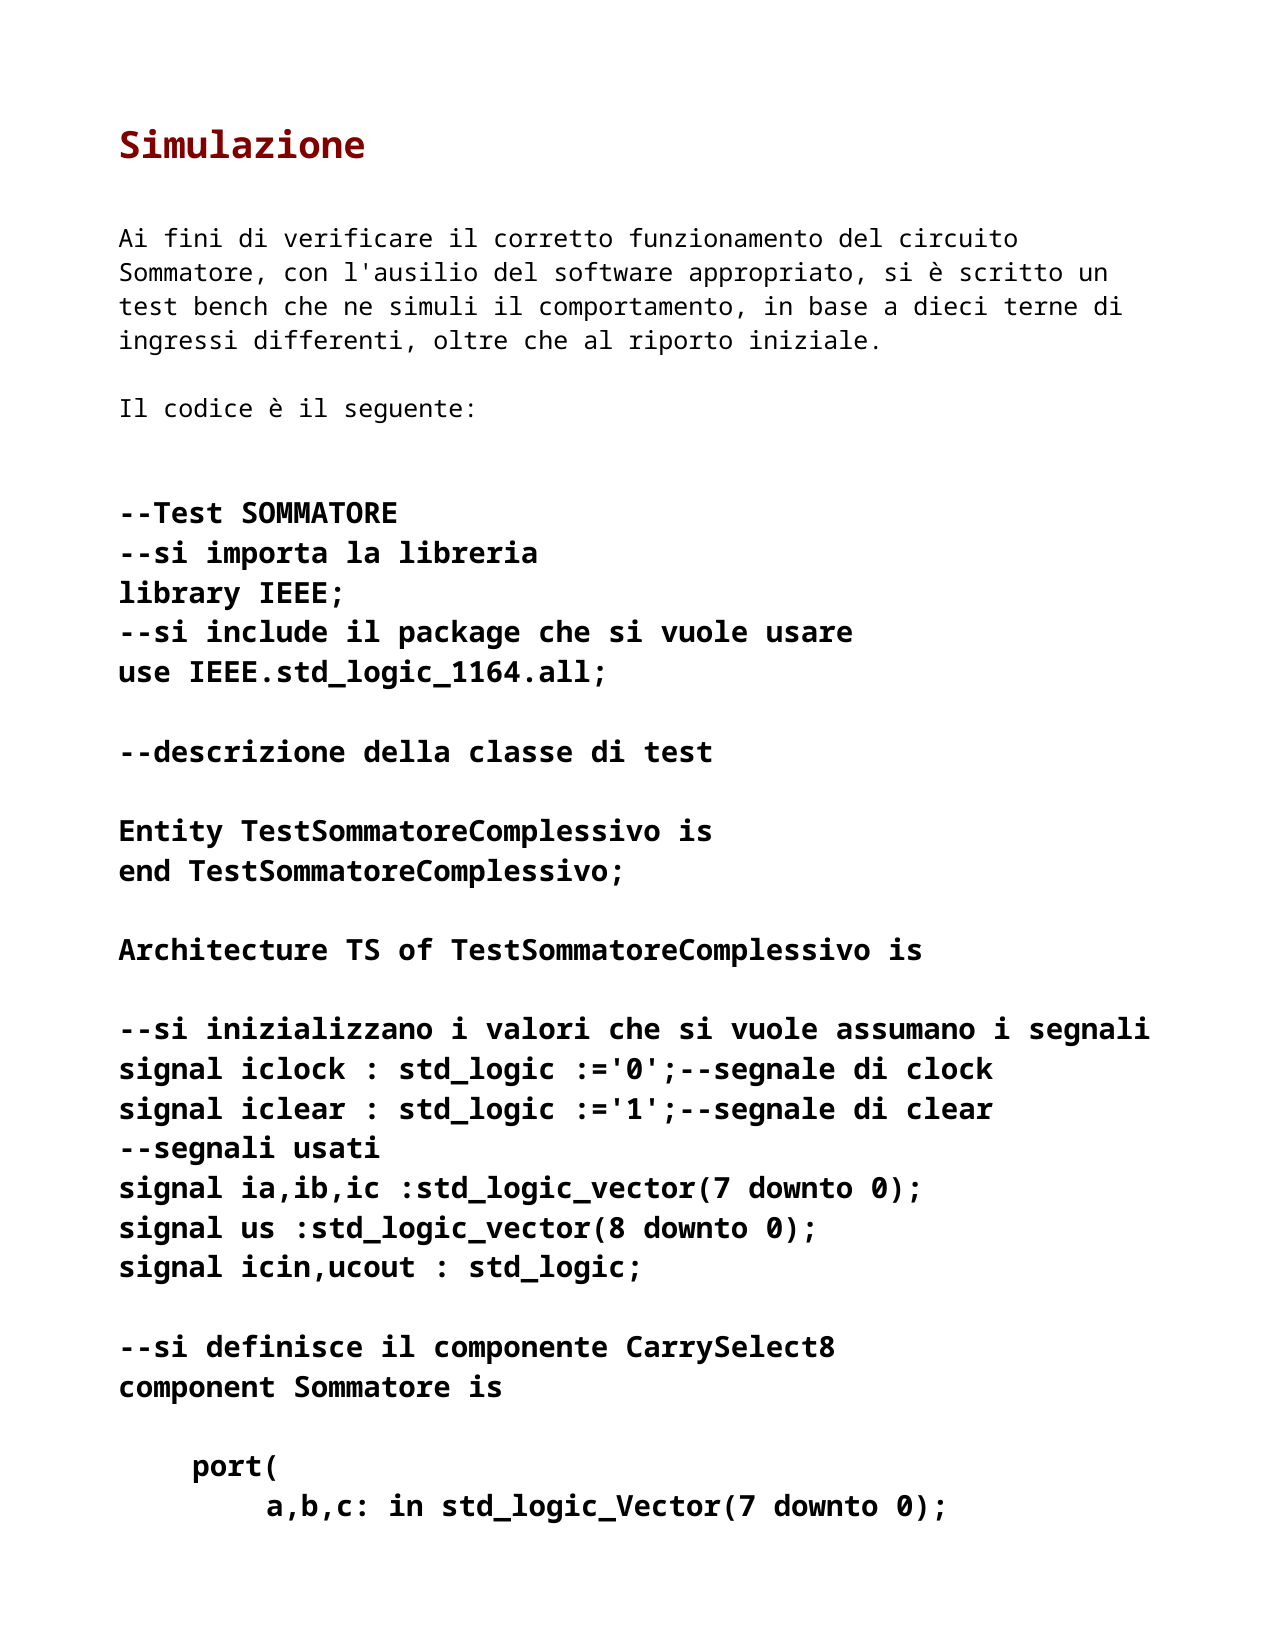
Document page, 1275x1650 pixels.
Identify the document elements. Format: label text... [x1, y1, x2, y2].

text Architecture TS of TestSommatoreComplessivo is [118, 929, 1157, 969]
text component Sommatore is [118, 1366, 1157, 1406]
text signal ia,ib,ic :std_logic_vector(7 downto 0); [118, 1167, 1157, 1207]
text end TestSommatoreComplessivo; [118, 850, 1157, 889]
text Simulazione [118, 118, 1157, 169]
text --segnali usati [118, 1128, 1157, 1167]
text port( [118, 1445, 1157, 1485]
text signal us :std_logic_vector(8 downto 0); [118, 1207, 1157, 1247]
text --descrizione della classe di test [118, 731, 1157, 771]
text --Test SOMMATORE [118, 493, 1157, 532]
text use IEEE.std_logic_1164.all; [118, 651, 1157, 691]
text Entity TestSommatoreComplessivo is [118, 810, 1157, 850]
text --si definisce il componente CarrySelect8 [118, 1326, 1157, 1366]
text library IEEE; [118, 572, 1157, 612]
text signal iclock : std_logic :='0';--segnale di clock [118, 1048, 1157, 1088]
text Ai fini di verificare il corretto funzionamento del circuito Sommatore, con l'ausilio del software appropriato, si è scritto un test bench che ne simuli il comportamento, in base a dieci terne di ingressi differenti, oltre che al riporto iniziale. [118, 220, 1157, 356]
text --si inizializzano i valori che si vuole assumano i segnali [118, 1009, 1157, 1048]
text signal icin,ucout : std_logic; [118, 1247, 1157, 1286]
text Il codice è il seguente: [118, 391, 1157, 424]
text --si include il package che si vuole usare [118, 612, 1157, 651]
text a,b,c: in std_logic_Vector(7 downto 0); [118, 1485, 1157, 1524]
text --si importa la libreria [118, 532, 1157, 572]
text signal iclear : std_logic :='1';--segnale di clear [118, 1088, 1157, 1128]
